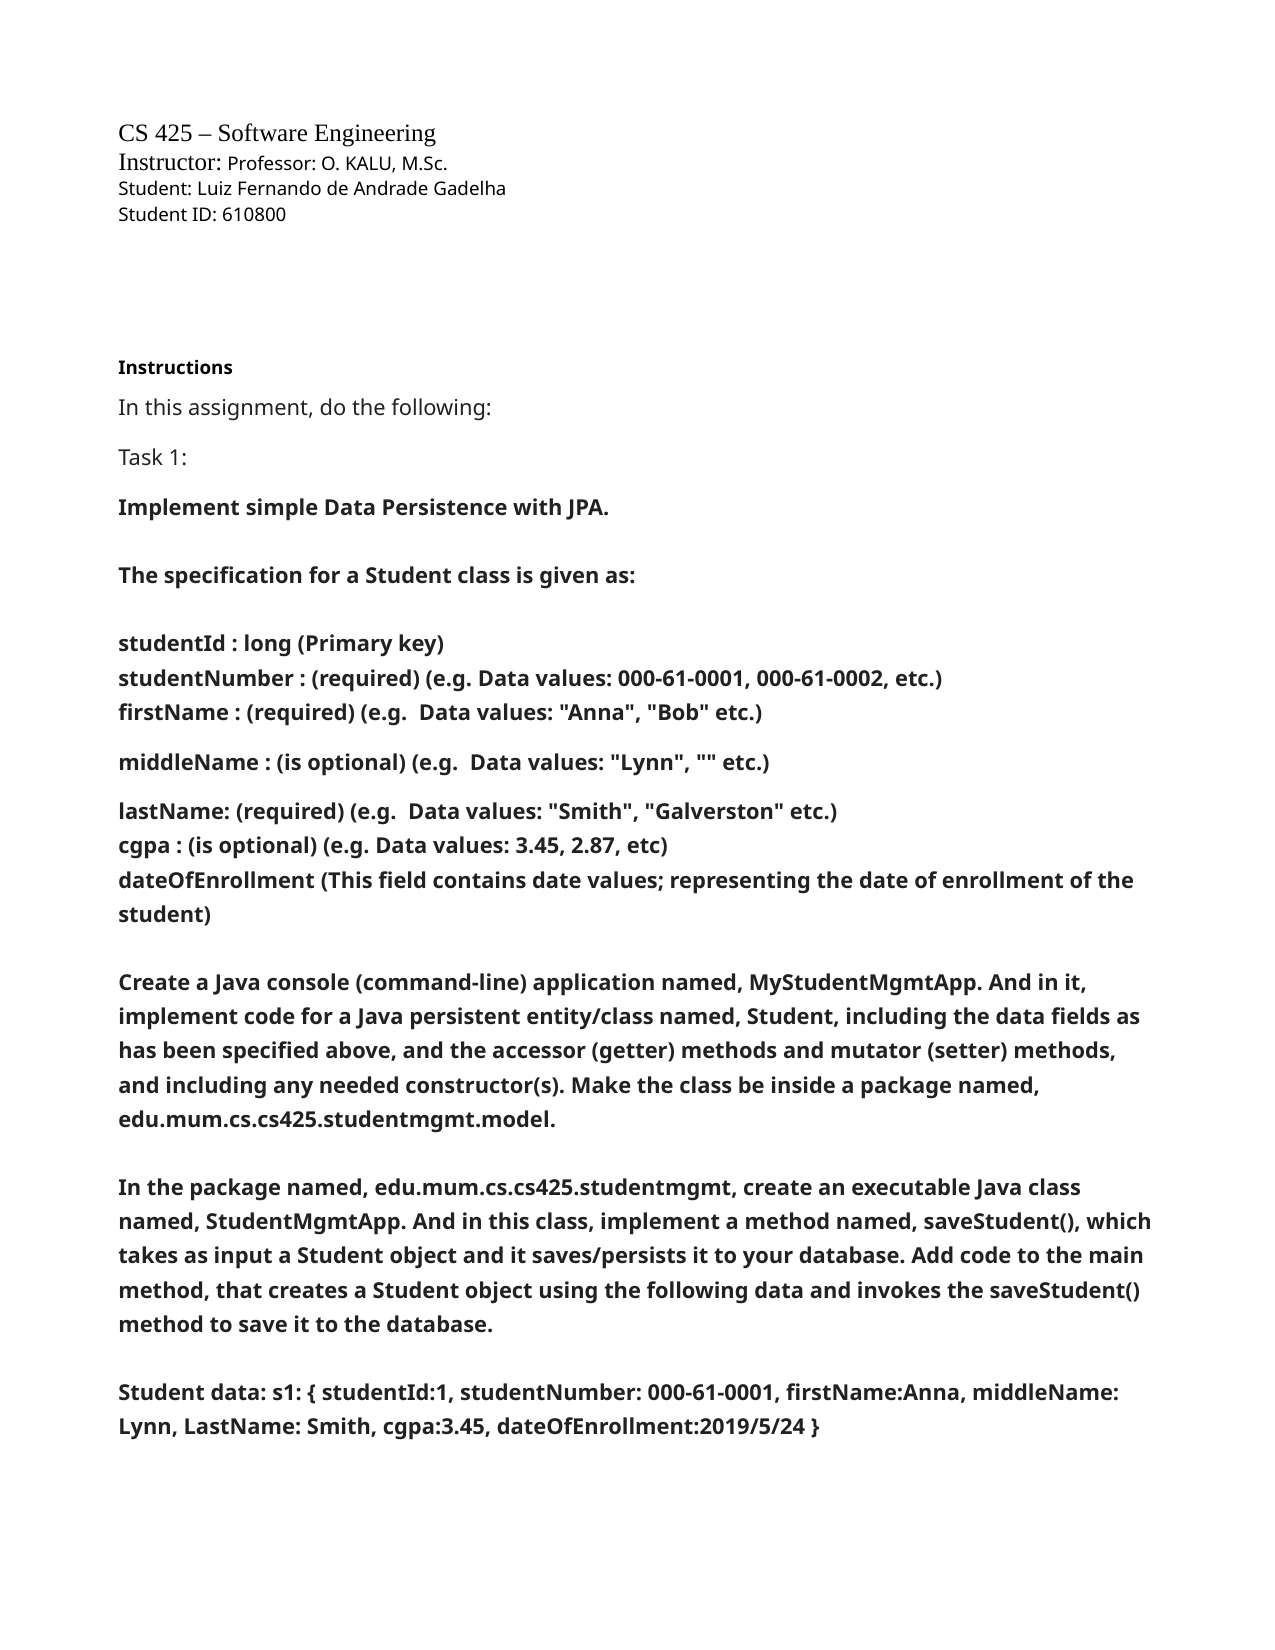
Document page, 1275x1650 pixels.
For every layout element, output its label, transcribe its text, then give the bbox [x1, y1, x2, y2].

text Student: Luiz Fernando de Andrade Gadelha [118, 176, 1157, 201]
text Instructor: Professor: O. KALU, M.Sc. [118, 147, 1157, 176]
text Task 1: [118, 442, 1157, 472]
text middleName : (is optional) (e.g. Data values: "Lynn", "" etc.) [118, 747, 1157, 776]
subtitle Instructions [118, 354, 1157, 380]
text In this assignment, do the following: [118, 392, 1157, 422]
text Implement simple Data Persistence with JPA. The specification for a Student class is given as: studentId : long (Primary key) studentNumber : (required) (e.g. Data values: 000-61-0001, 000-61-0002, etc.) firstName : (required) (e.g. Data values: "Anna", "Bob" etc.) [118, 492, 1157, 727]
text Student ID: 610800 [118, 201, 1157, 227]
text lastName: (required) (e.g. Data values: "Smith", "Galverston" etc.) cgpa : (is optional) (e.g. Data values: 3.45, 2.87, etc) dateOfEnrollment (This field contains date values; representing the date of enrollment of the student) Create a Java console (command-line) application named, MyStudentMgmtApp. And in it, implement code for a Java persistent entity/class named, Student, including the data fields as has been specified above, and the accessor (getter) methods and mutator (setter) methods, and including any needed constructor(s). Make the class be inside a package named, edu.mum.cs.cs425.studentmgmt.model. In the package named, edu.mum.cs.cs425.studentmgmt, create an executable Java class named, StudentMgmtApp. And in this class, implement a method named, saveStudent(), which takes as input a Student object and it saves/persists it to your database. Add code to the main method, that creates a Student object using the following data and invokes the saveStudent() method to save it to the database. Student data: s1: { studentId:1, studentNumber: 000-61-0001, firstName:Anna, middleName: Lynn, LastName: Smith, cgpa:3.45, dateOfEnrollment:2019/5/24 } [118, 796, 1157, 1441]
text CS 425 – Software Engineering [118, 118, 1157, 147]
